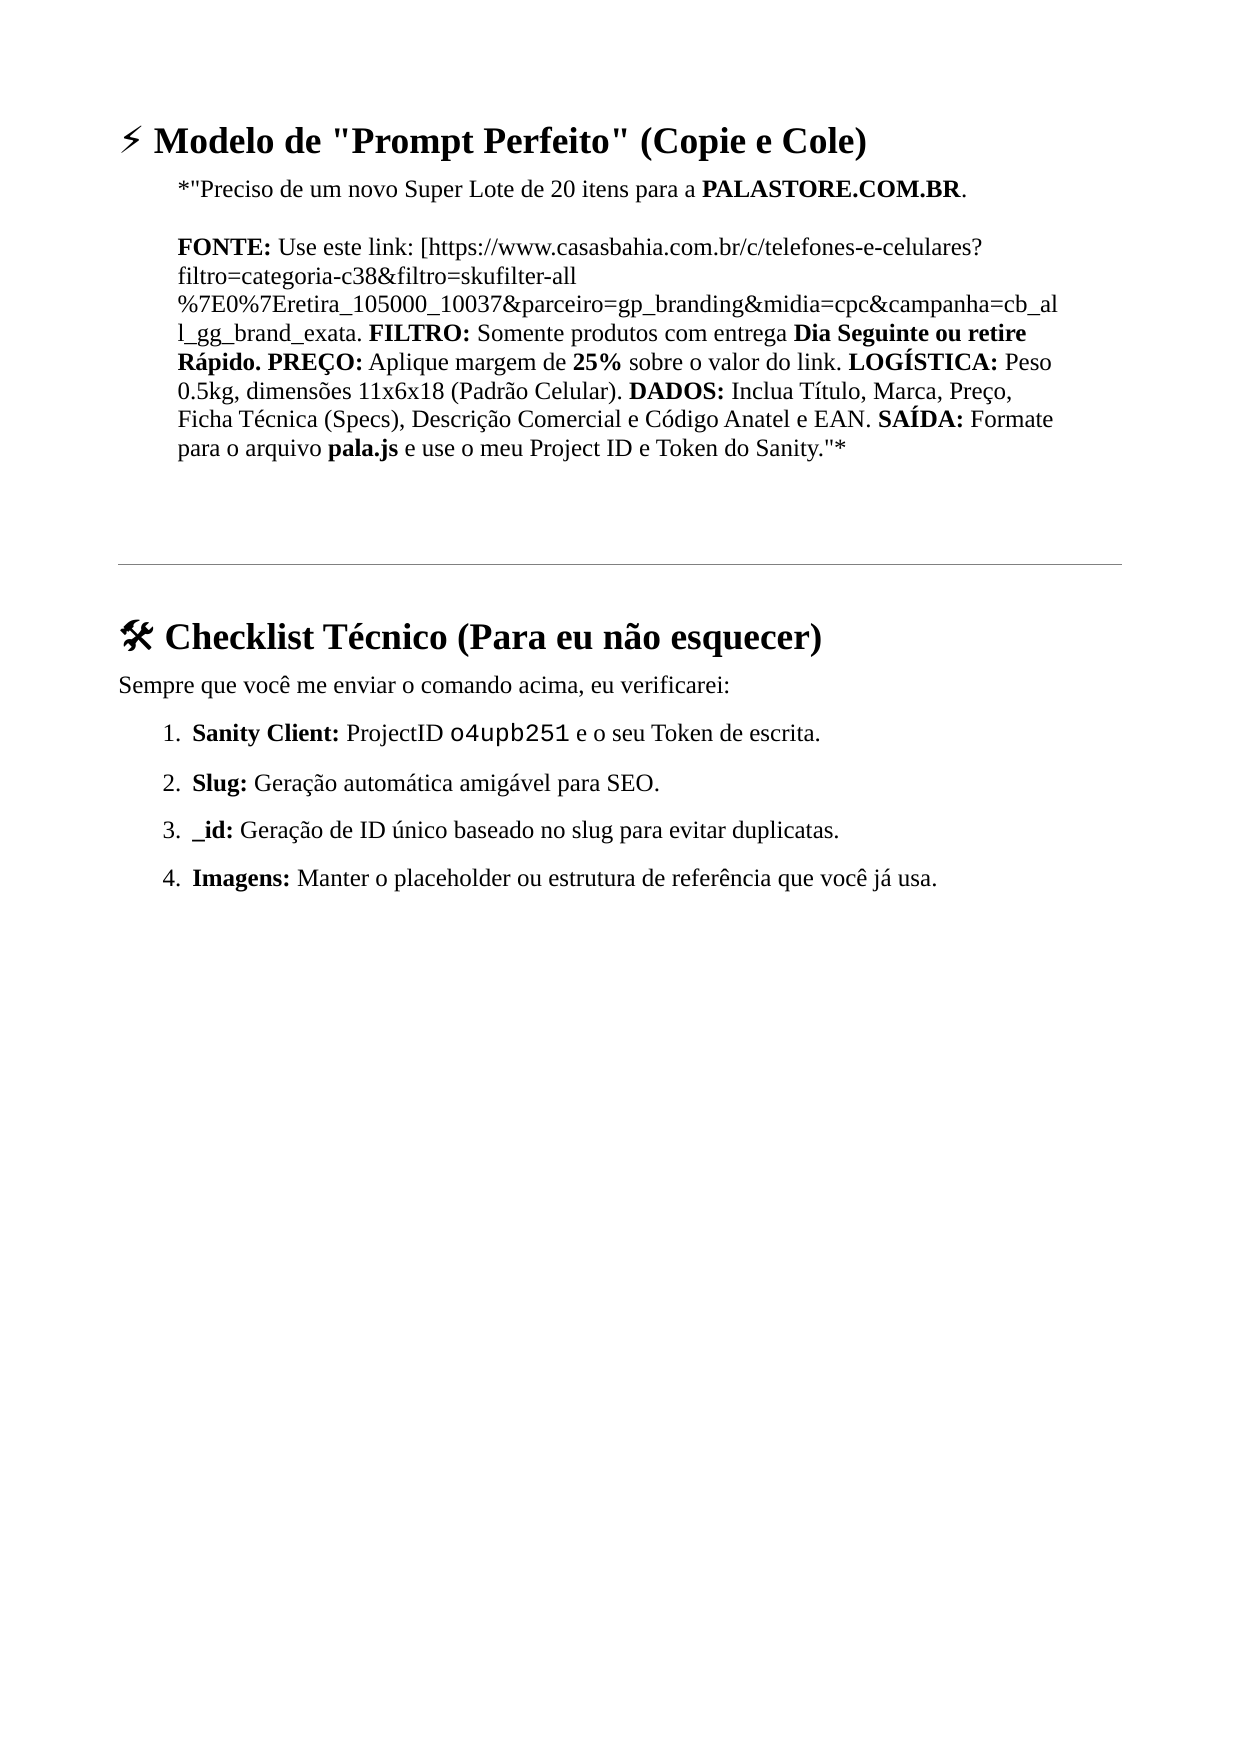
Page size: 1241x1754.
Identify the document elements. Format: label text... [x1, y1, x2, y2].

list Slug: Geração automática amigável para SEO. [162, 768, 1122, 797]
text *"Preciso de um novo Super Lote de 20 itens para a PALASTORE.COM.BR. [177, 174, 1063, 202]
subtitle ⚡ Modelo de "Prompt Perfeito" (Copie e Cole) [118, 118, 1122, 161]
list Sanity Client: ProjectID o4upb251 e o seu Token de escrita. [162, 718, 1122, 749]
text Sempre que você me enviar o comando acima, eu verificarei: [118, 670, 1122, 699]
list _id: Geração de ID único baseado no slug para evitar duplicatas. [162, 816, 1122, 844]
subtitle 🛠️ Checklist Técnico (Para eu não esquecer) [118, 615, 1122, 658]
text FONTE: Use este link: [https://www.casasbahia.com.br/c/telefones-e-celulares?filtro=categoria-c38&filtro=skufilter-all%7E0%7Eretira_105000_10037&parceiro=gp_branding&midia=cpc&campanha=cb_all_gg_brand_exata. FILTRO: Somente produtos com entrega Dia Seguinte ou retire Rápido. PREÇO: Aplique margem de 25% sobre o valor do link. LOGÍSTICA: Peso 0.5kg, dimensões 11x6x18 (Padrão Celular). DADOS: Inclua Título, Marca, Preço, Ficha Técnica (Specs), Descrição Comercial e Código Anatel e EAN. SAÍDA: Formate para o arquivo pala.js e use o meu Project ID e Token do Sanity."* [177, 232, 1063, 462]
list Imagens: Manter o placeholder ou estrutura de referência que você já usa. [162, 863, 1122, 892]
